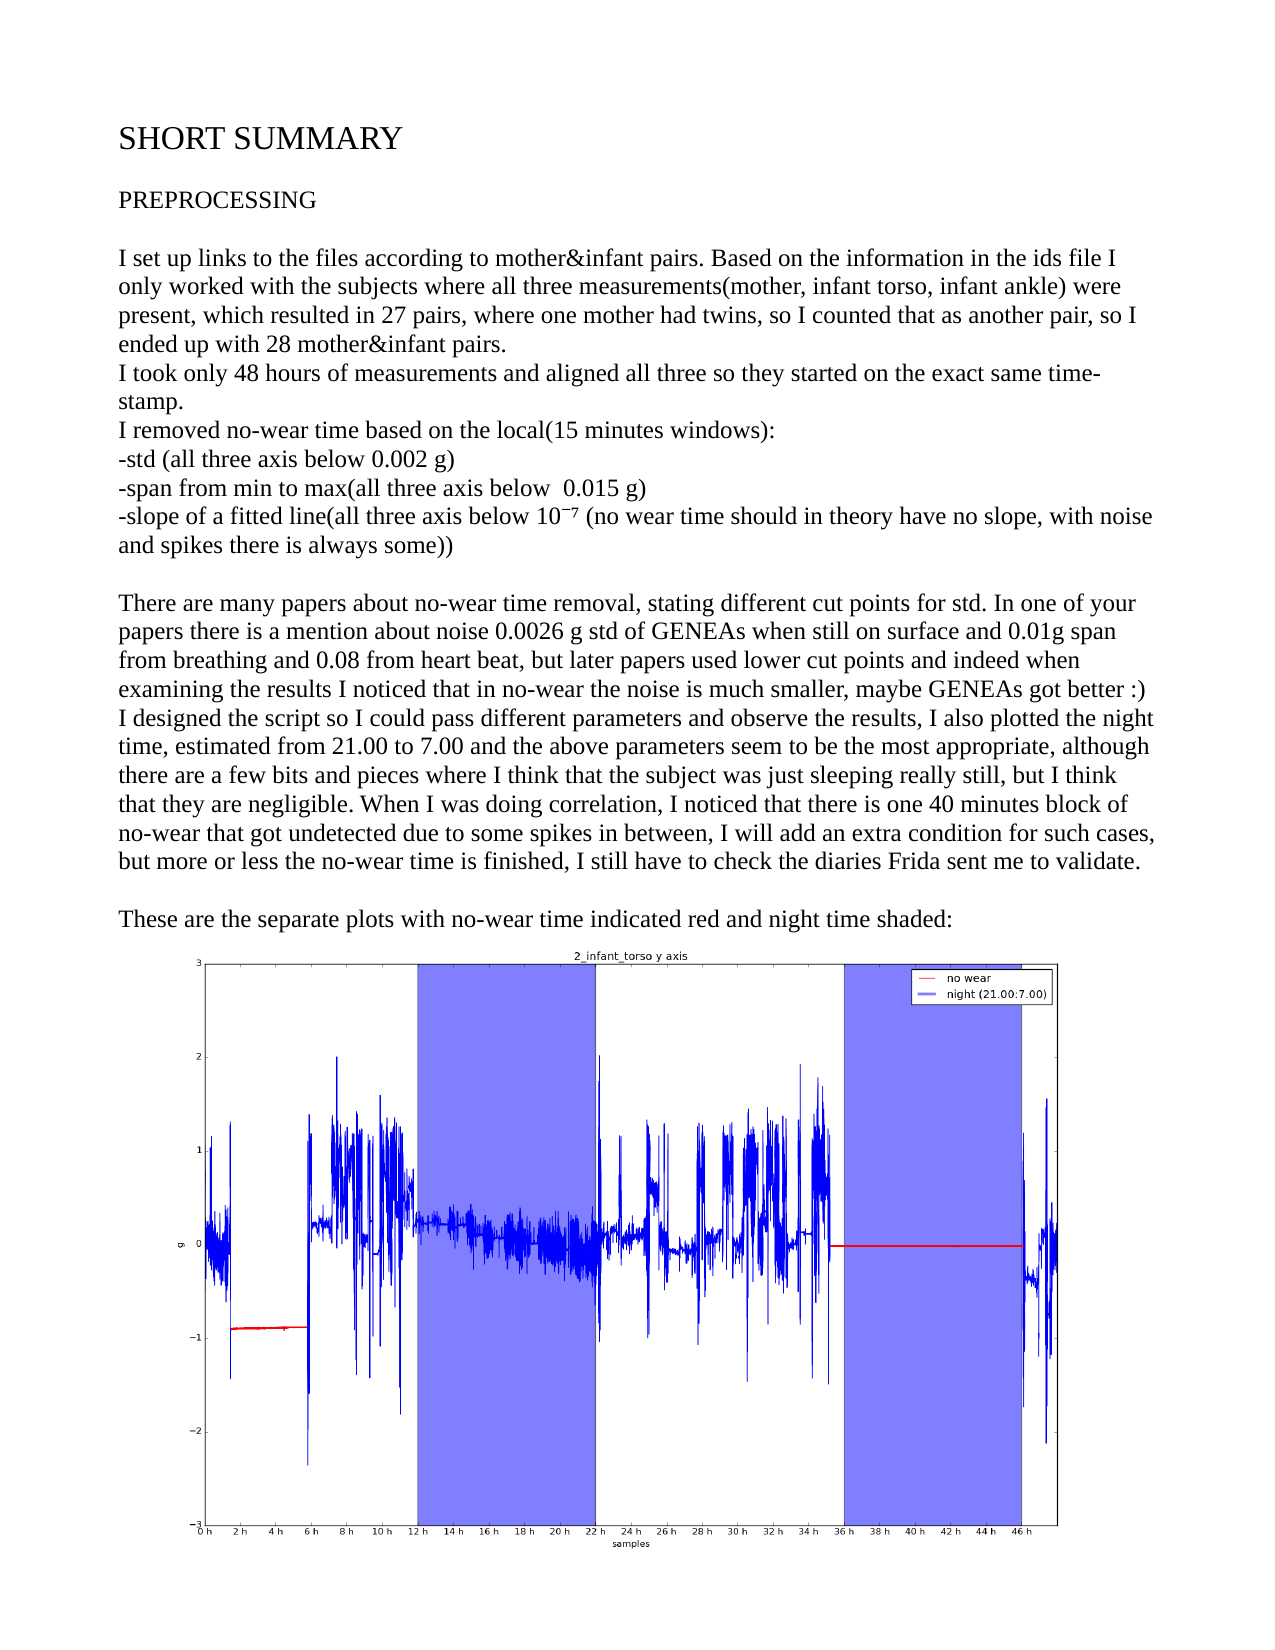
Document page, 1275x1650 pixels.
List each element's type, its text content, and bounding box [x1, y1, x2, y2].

text There are many papers about no-wear time removal, stating different cut points for std. In one of your papers there is a mention about noise 0.0026 g std of GENEAs when still on surface and 0.01g span from breathing and 0.08 from heart beat, but later papers used lower cut points and indeed when examining the results I noticed that in no-wear the noise is much smaller, maybe GENEAs got better :) [118, 588, 1157, 703]
text I took only 48 hours of measurements and aligned all three so they started on the exact same time-stamp. [118, 358, 1157, 415]
text I designed the script so I could pass different parameters and observe the results, I also plotted the night time, estimated from 21.00 to 7.00 and the above parameters seem to be the most appropriate, although there are a few bits and pieces where I think that the subject was just sleeping really still, but I think that they are negligible. When I was doing correlation, I noticed that there is one 40 minutes block of no-wear that got undetected due to some spikes in between, I will add an extra condition for such cases, but more or less the no-wear time is finished, I still have to check the diaries Frida sent me to validate. [118, 703, 1157, 875]
text These are the separate plots with no-wear time indicated red and night time shaded: [118, 904, 1157, 933]
picture [161, 947, 1096, 1557]
text I set up links to the files according to mother&infant pairs. Based on the information in the ids file I only worked with the subjects where all three measurements(mother, infant torso, infant ankle) were present, which resulted in 27 pairs, where one mother had twins, so I counted that as another pair, so I ended up with 28 mother&infant pairs. [118, 243, 1157, 358]
text I removed no-wear time based on the local(15 minutes windows): [118, 415, 1157, 444]
text SHORT SUMMARY [118, 118, 1157, 156]
text PREPROCESSING [118, 185, 1157, 214]
text -std (all three axis below 0.002 g) [118, 444, 1157, 473]
text -slope of a fitted line(all three axis below 10⁻⁷ (no wear time should in theory have no slope, with noise and spikes there is always some)) [118, 501, 1157, 559]
text -span from min to max(all three axis below 0.015 g) [118, 473, 1157, 501]
